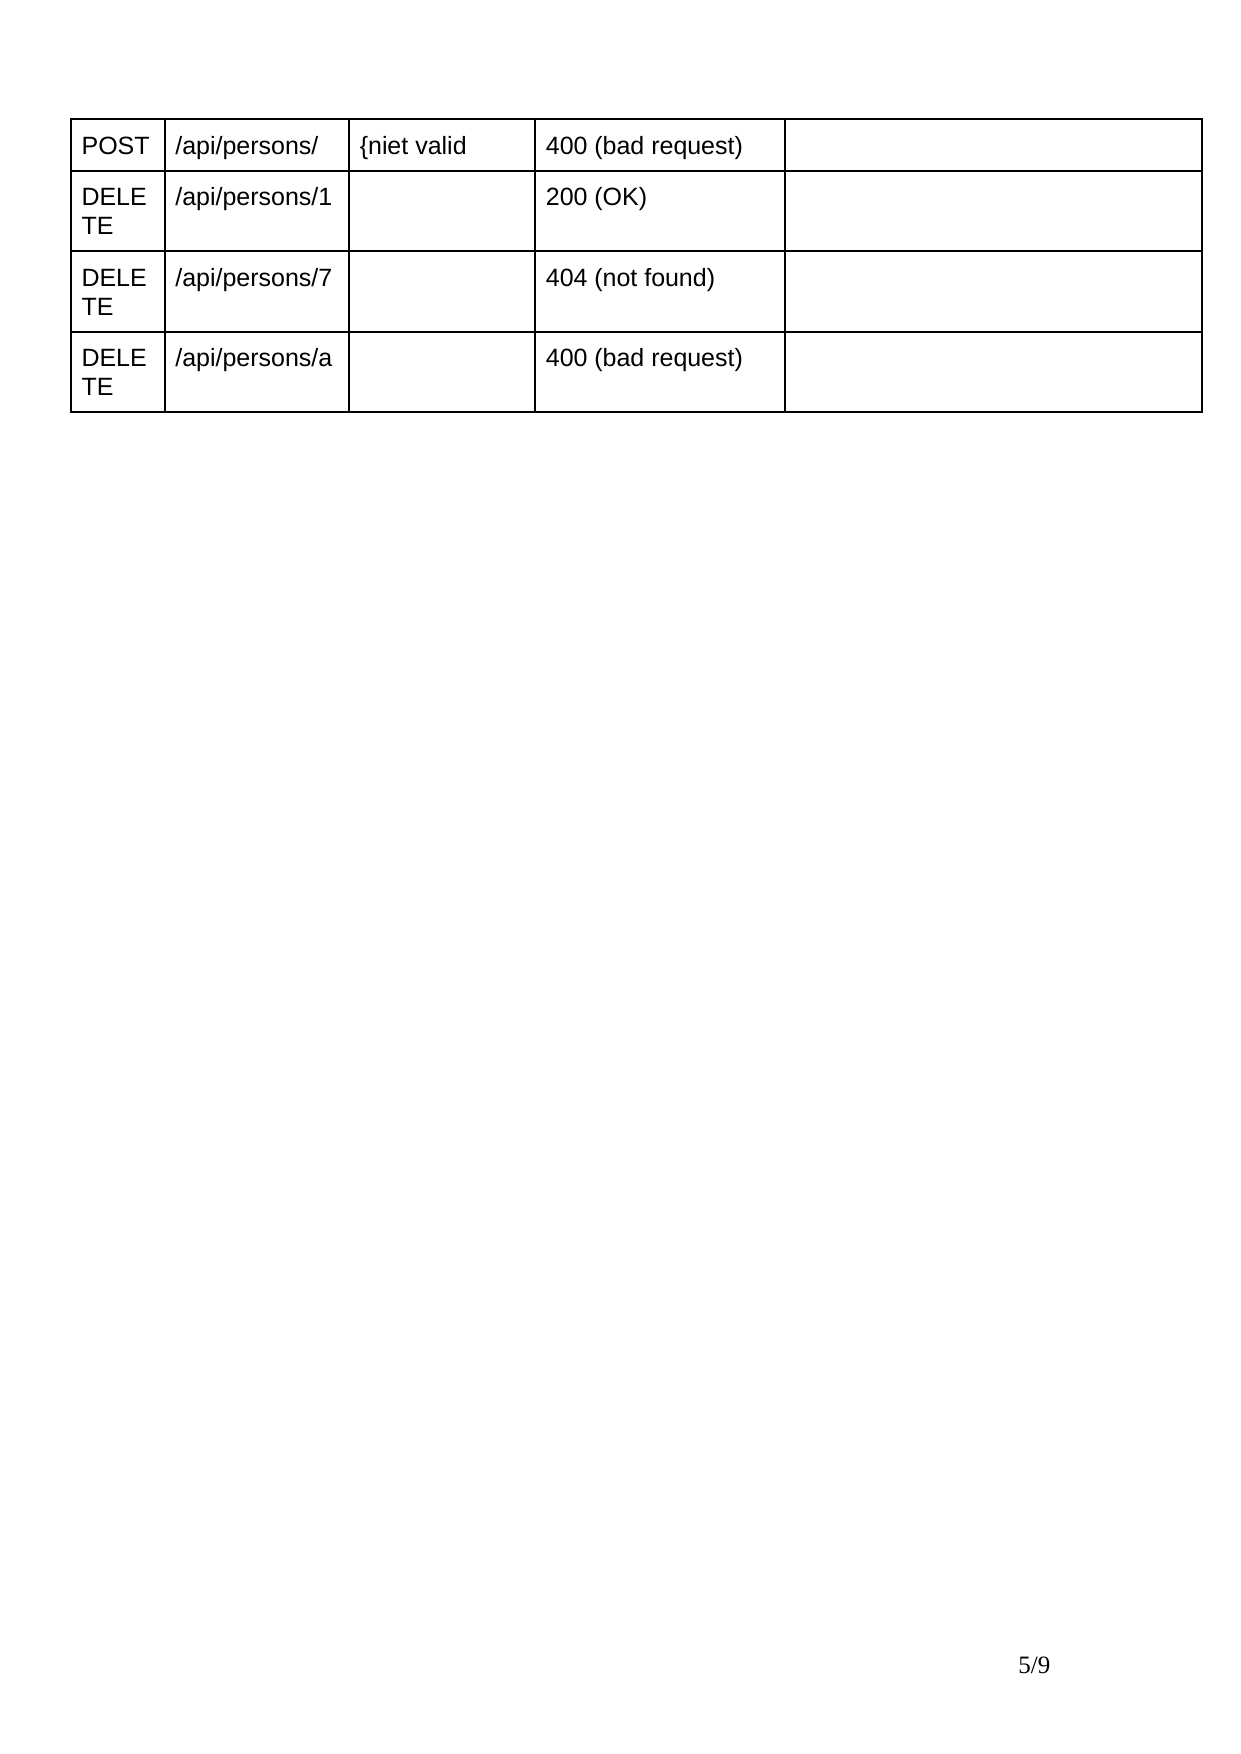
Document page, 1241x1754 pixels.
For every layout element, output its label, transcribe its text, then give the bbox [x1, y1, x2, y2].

table_cell [786, 333, 1201, 411]
table_cell [786, 120, 1201, 170]
table_cell /api/persons/1 [166, 172, 348, 250]
table_cell /api/persons/7 [166, 252, 348, 331]
table_cell /api/persons/a [166, 333, 348, 411]
table_cell 400 (bad request) [536, 333, 784, 411]
table_cell {niet valid [350, 120, 534, 170]
table_cell POST [72, 120, 164, 170]
table_cell [350, 172, 534, 250]
table_cell DELETE [72, 333, 164, 411]
table_cell /api/persons/ [166, 120, 348, 170]
table_cell DELETE [72, 172, 164, 250]
table_cell 404 (not found) [536, 252, 784, 331]
table_cell DELETE [72, 252, 164, 331]
table_cell 400 (bad request) [536, 120, 784, 170]
table_cell [350, 333, 534, 411]
table_cell 200 (OK) [536, 172, 784, 250]
table_cell [350, 252, 534, 331]
table_cell [786, 252, 1201, 331]
table_cell [786, 172, 1201, 250]
